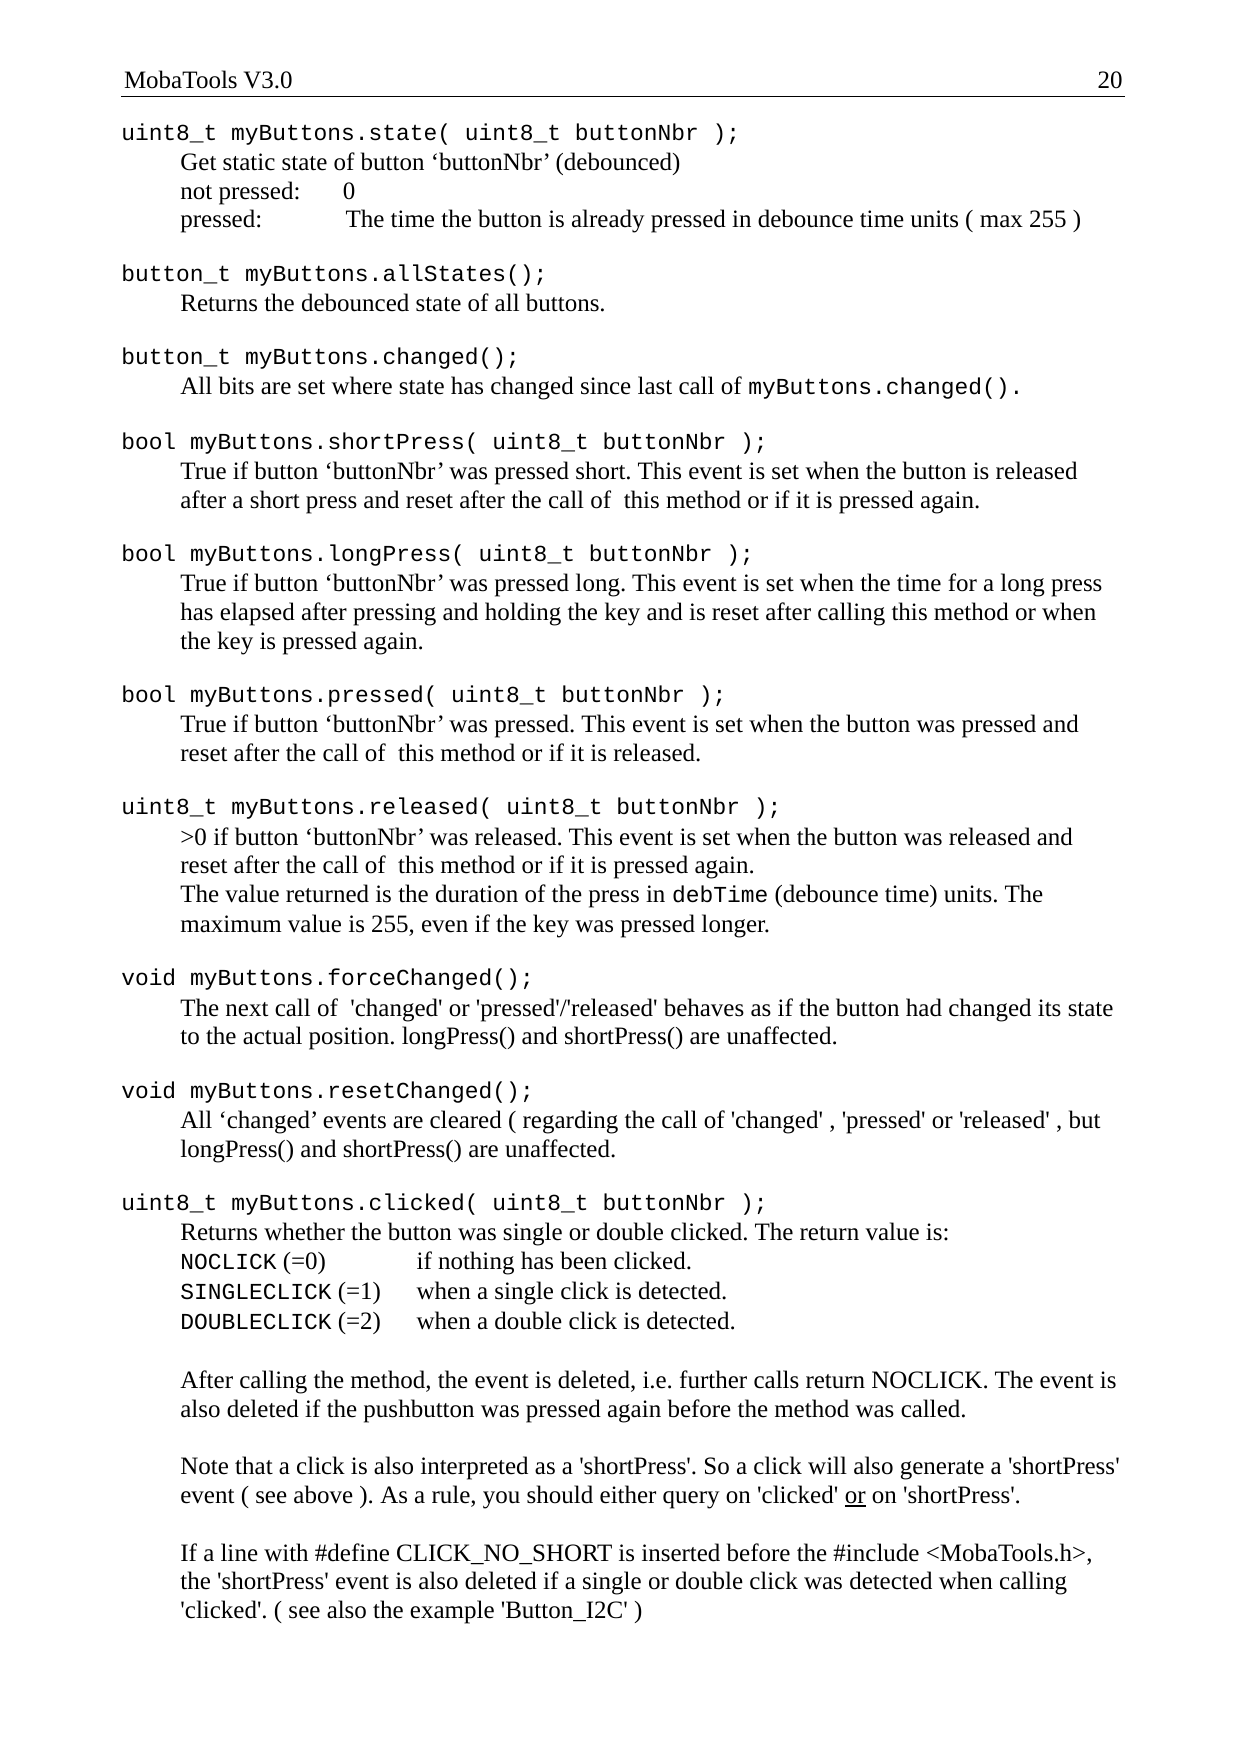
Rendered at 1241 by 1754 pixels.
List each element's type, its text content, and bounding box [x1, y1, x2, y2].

text Returns whether the button was single or double clicked. The return value is: [180, 1217, 1125, 1246]
text button_t myButtons.changed(); [121, 345, 1125, 371]
text The next call of 'changed' or 'pressed'/'released' behaves as if the button had changed its state to the actual position. longPress() and shortPress() are unaffected. [180, 993, 1125, 1050]
text NOCLICK (=0) if nothing has been clicked. [180, 1246, 1125, 1276]
text The value returned is the duration of the press in debTime (debounce time) units. The maximum value is 255, even if the key was pressed longer. [180, 879, 1125, 938]
text void myButtons.forceChanged(); [121, 967, 1125, 993]
text Returns the debounced state of all buttons. [180, 288, 1125, 317]
text If a line with #define CLICK_NO_SHORT is inserted before the #include <MobaTools.h>, the 'shortPress' event is also deleted if a single or double click was detected when calling 'clicked'. ( see also the example 'Button_I2C' ) [180, 1509, 1125, 1624]
text not pressed: 0 [180, 176, 1125, 204]
text >0 if button ‘buttonNbr’ was released. This event is set when the button was released and reset after the call of this method or if it is pressed again. [180, 822, 1125, 879]
text bool myButtons.longPress( uint8_t buttonNbr ); [121, 542, 1125, 568]
text uint8_t myButtons.state( uint8_t buttonNbr ); [121, 121, 1125, 147]
text uint8_t myButtons.released( uint8_t buttonNbr ); [121, 796, 1125, 822]
text True if button ‘buttonNbr’ was pressed short. This event is set when the button is released after a short press and reset after the call of this method or if it is pressed again. [180, 456, 1125, 514]
text True if button ‘buttonNbr’ was pressed long. This event is set when the time for a long press has elapsed after pressing and holding the key and is reset after calling this method or when the key is pressed again. [180, 568, 1125, 655]
text uint8_t myButtons.clicked( uint8_t buttonNbr ); [121, 1191, 1125, 1217]
text button_t myButtons.allStates(); [121, 262, 1125, 288]
text Note that a click is also interpreted as a 'shortPress'. So a click will also generate a 'shortPress' event ( see above ). As a rule, you should either query on 'clicked' or on 'shortPress'. [180, 1451, 1125, 1509]
text All bits are set where state has changed since last call of myButtons.changed(). [180, 371, 1125, 402]
text After calling the method, the event is deleted, i.e. further calls return NOCLICK. The event is also deleted if the pushbutton was pressed again before the method was called. [180, 1365, 1125, 1423]
text bool myButtons.pressed( uint8_t buttonNbr ); [121, 683, 1125, 709]
text True if button ‘buttonNbr’ was pressed. This event is set when the button was pressed and reset after the call of this method or if it is released. [180, 709, 1125, 767]
text All ‘changed’ events are cleared ( regarding the call of 'changed' , 'pressed' or 'released' , but longPress() and shortPress() are unaffected. [180, 1105, 1125, 1162]
text pressed: The time the button is already pressed in debounce time units ( max 255 ) [180, 204, 1125, 233]
text SINGLECLICK (=1) when a single click is detected. [180, 1276, 1125, 1306]
text void myButtons.resetChanged(); [121, 1079, 1125, 1105]
text bool myButtons.shortPress( uint8_t buttonNbr ); [121, 430, 1125, 456]
text Get static state of button ‘buttonNbr’ (debounced) [180, 147, 1125, 176]
text DOUBLECLICK (=2) when a double click is detected. [180, 1306, 1125, 1336]
